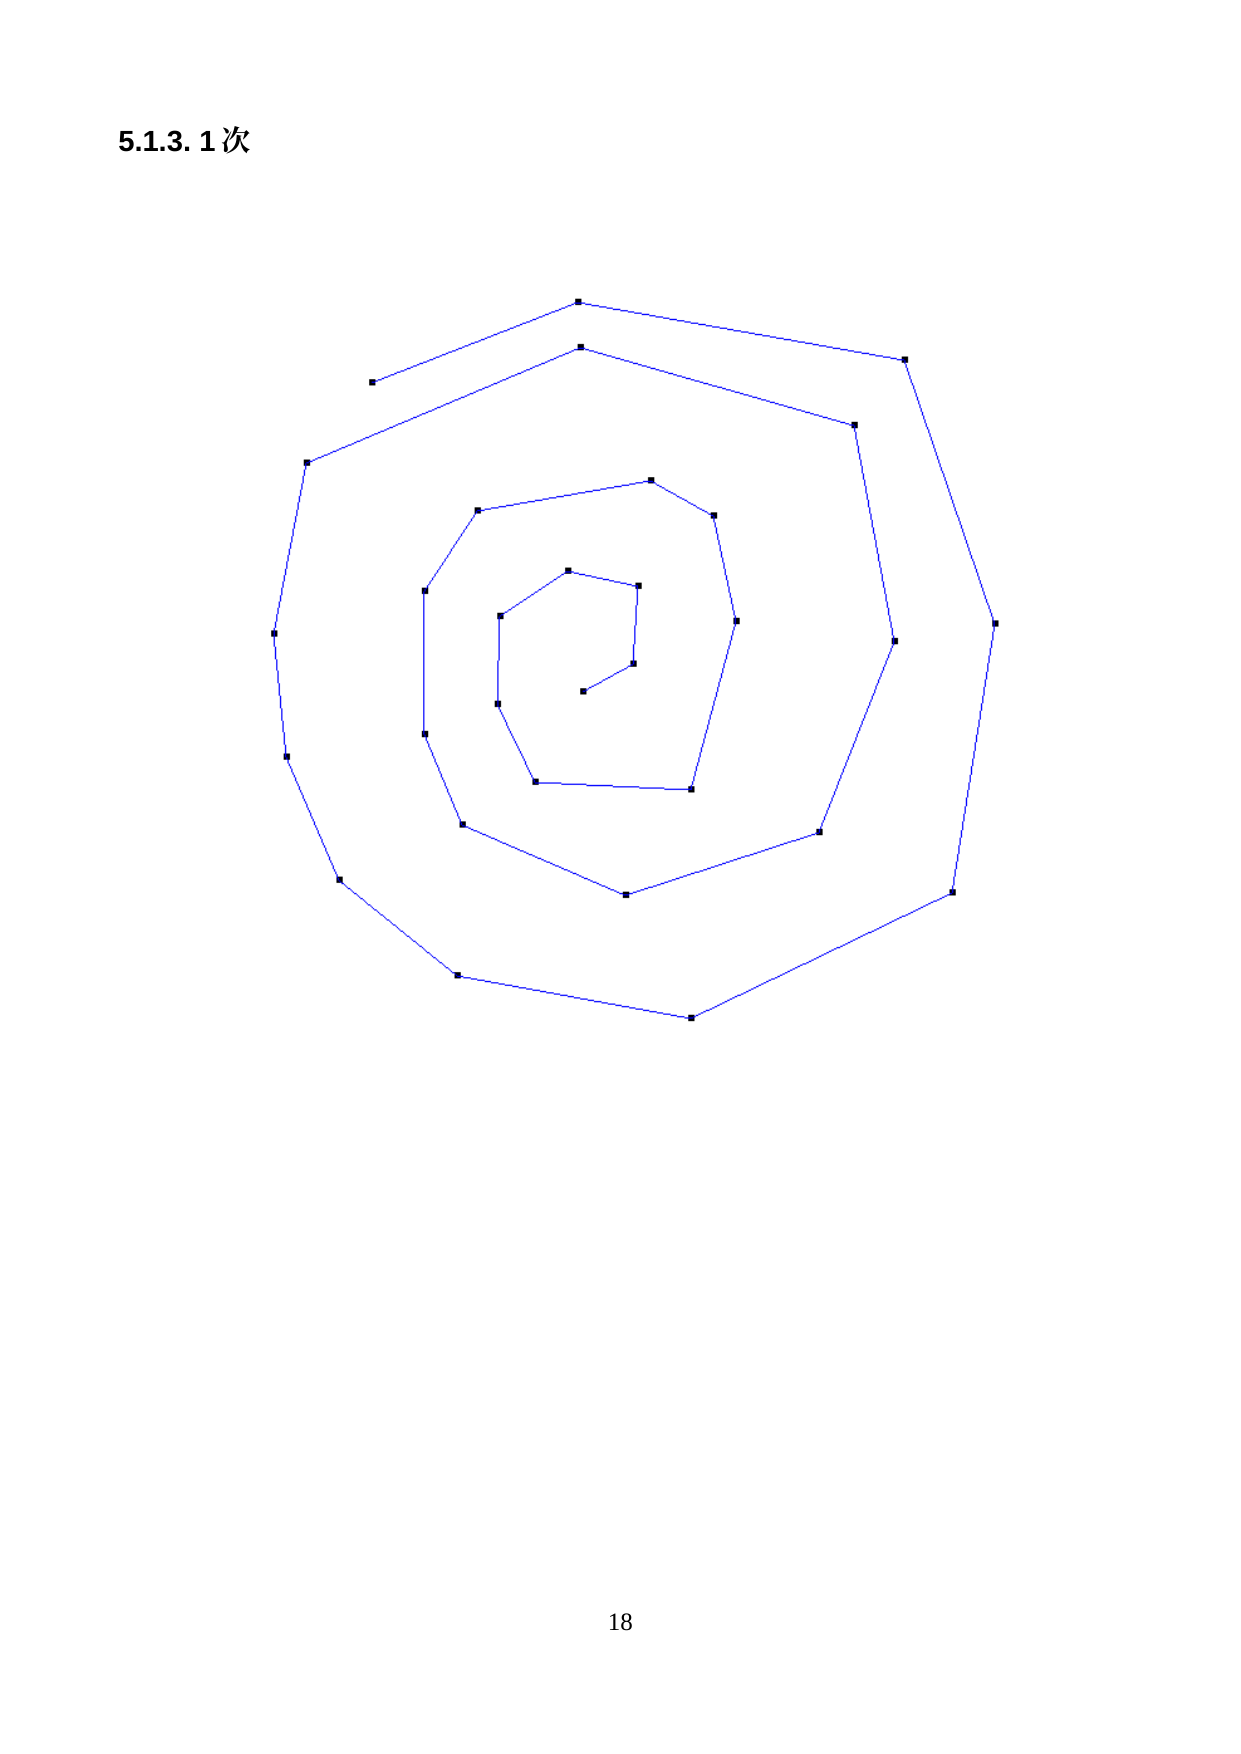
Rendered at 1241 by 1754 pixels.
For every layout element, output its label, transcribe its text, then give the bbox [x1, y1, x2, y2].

subtitle 1次 [118, 118, 1122, 160]
